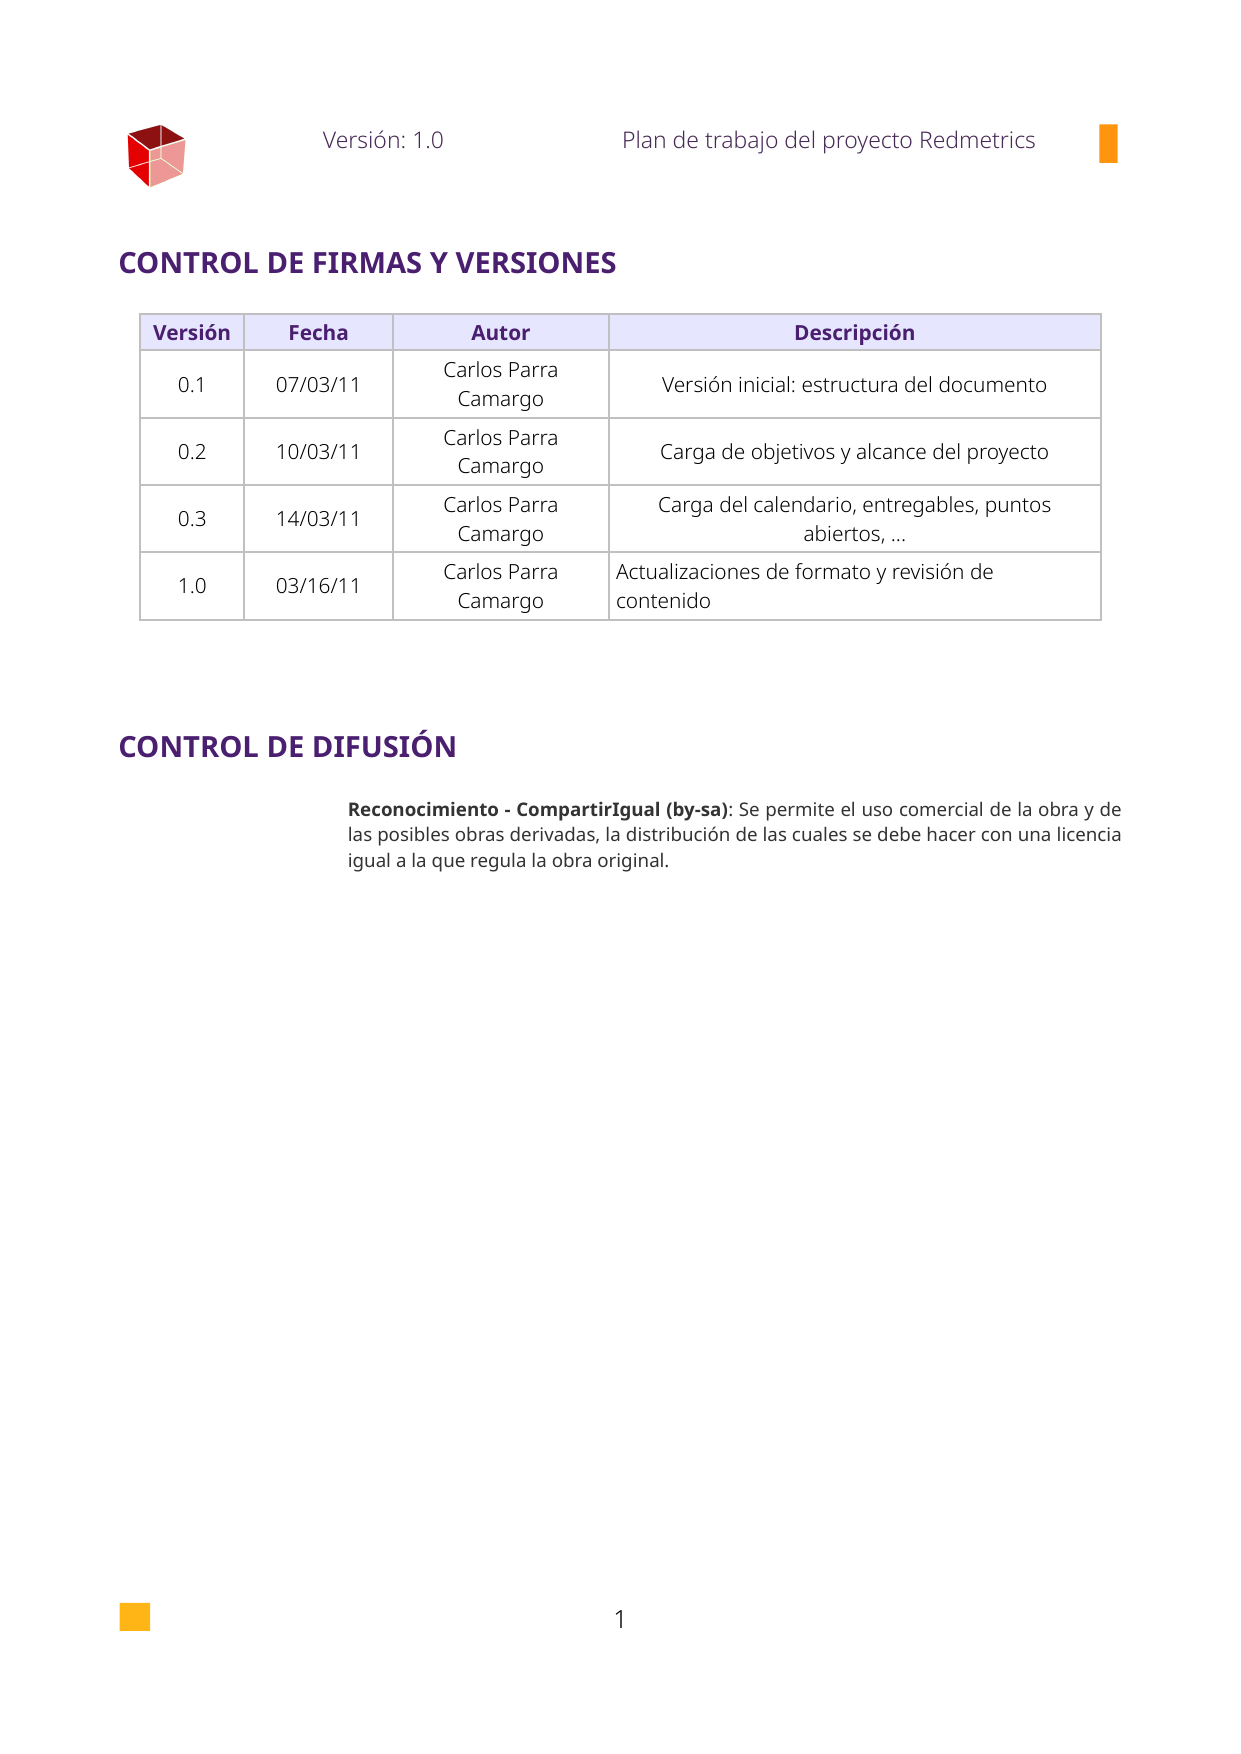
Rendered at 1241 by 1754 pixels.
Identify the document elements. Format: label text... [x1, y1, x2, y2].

table_header Versión [141, 315, 243, 349]
table_cell Carga del calendario, entregables, puntos abiertos, ... [610, 486, 1100, 551]
table_cell 14/03/11 [245, 486, 392, 551]
table_cell 07/03/11 [245, 351, 392, 417]
subtitle Control de difusión [118, 726, 1122, 766]
table_cell Carlos Parra Camargo [394, 553, 608, 618]
subtitle CONTROL DE FIRMAS Y versiones [118, 243, 1122, 282]
table_cell 0.1 [141, 351, 243, 417]
table_header Autor [394, 315, 608, 349]
table_cell 16/03/11 [245, 553, 392, 618]
table_cell Carlos Parra Camargo [394, 419, 608, 484]
table_cell Carga de objetivos y alcance del proyecto [610, 419, 1100, 484]
table_cell Carlos Parra Camargo [394, 351, 608, 417]
table_cell 1.0 [141, 553, 243, 618]
table_header Fecha [245, 315, 392, 349]
table_cell 0.3 [141, 486, 243, 551]
table_cell 0.2 [141, 419, 243, 484]
table_cell Actualizaciones de formato y revisión de contenido [610, 553, 1100, 618]
table_cell Carlos Parra Camargo [394, 486, 608, 551]
table_cell 10/03/11 [245, 419, 392, 484]
text Reconocimiento - CompartirIgual (by-sa): Se permite el uso comercial de la obra y de las posibles obras derivadas, la distribución de las cuales se debe hacer con una licencia igual a la que regula la obra original. [118, 796, 1122, 873]
picture [123, 123, 189, 189]
table_cell Versión inicial: estructura del documento [610, 351, 1100, 417]
table_header Descripción [610, 315, 1100, 349]
